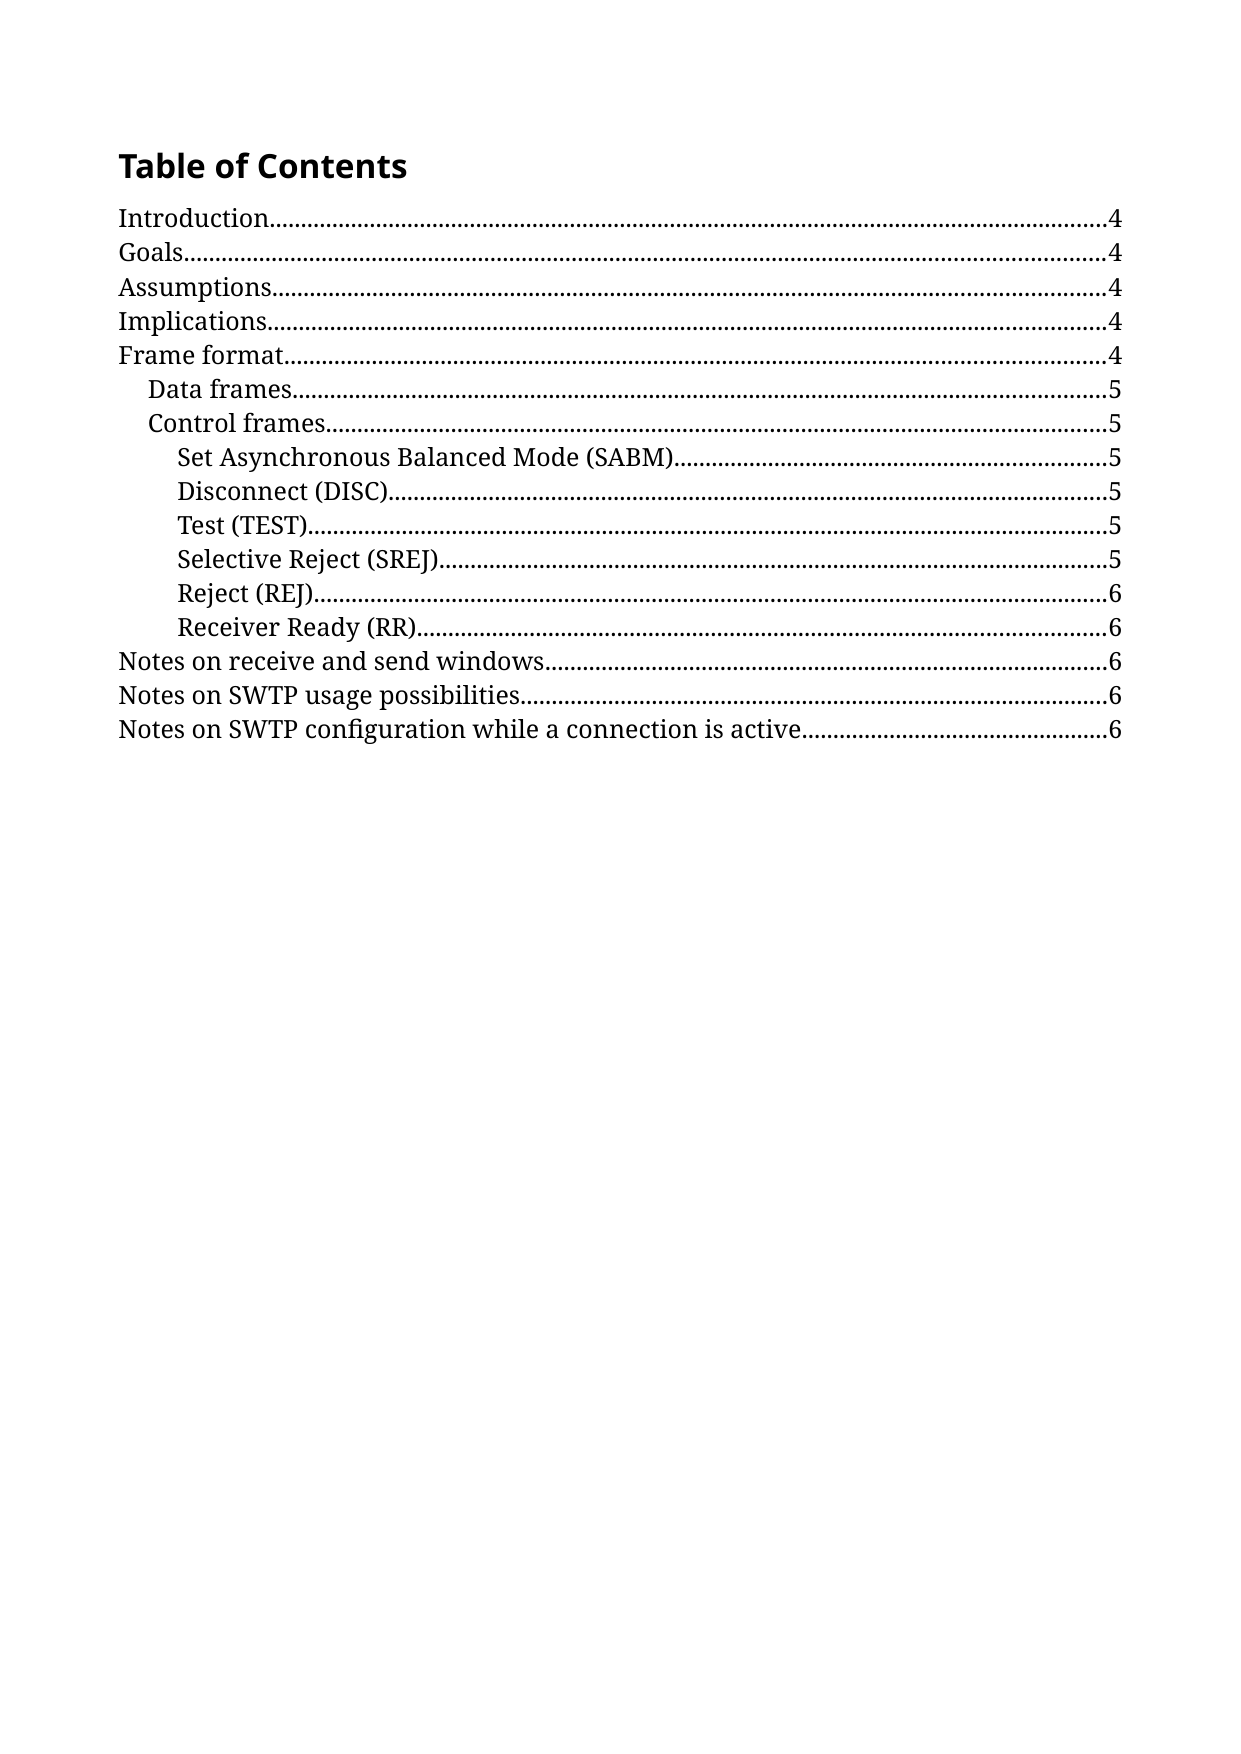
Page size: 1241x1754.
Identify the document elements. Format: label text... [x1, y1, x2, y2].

subtitle Table of Contents [118, 143, 1122, 188]
text Assumptions 4 [118, 269, 1122, 303]
text Test (TEST) 5 [177, 508, 1122, 542]
text Goals 4 [118, 235, 1122, 269]
text Selective Reject (SREJ) 5 [177, 542, 1122, 576]
text Introduction 4 [118, 201, 1122, 235]
text Frame format 4 [118, 337, 1122, 371]
text Reject (REJ) 6 [177, 576, 1122, 610]
text Control frames 5 [148, 405, 1122, 439]
text Receiver Ready (RR) 6 [177, 610, 1122, 644]
text Disconnect (DISC) 5 [177, 473, 1122, 508]
text Implications 4 [118, 303, 1122, 337]
text Notes on receive and send windows 6 [118, 644, 1122, 678]
text Set Asynchronous Balanced Mode (SABM) 5 [177, 439, 1122, 473]
text Data frames 5 [148, 371, 1122, 405]
text Notes on SWTP configuration while a connection is active 6 [118, 712, 1122, 746]
text Notes on SWTP usage possibilities 6 [118, 678, 1122, 712]
